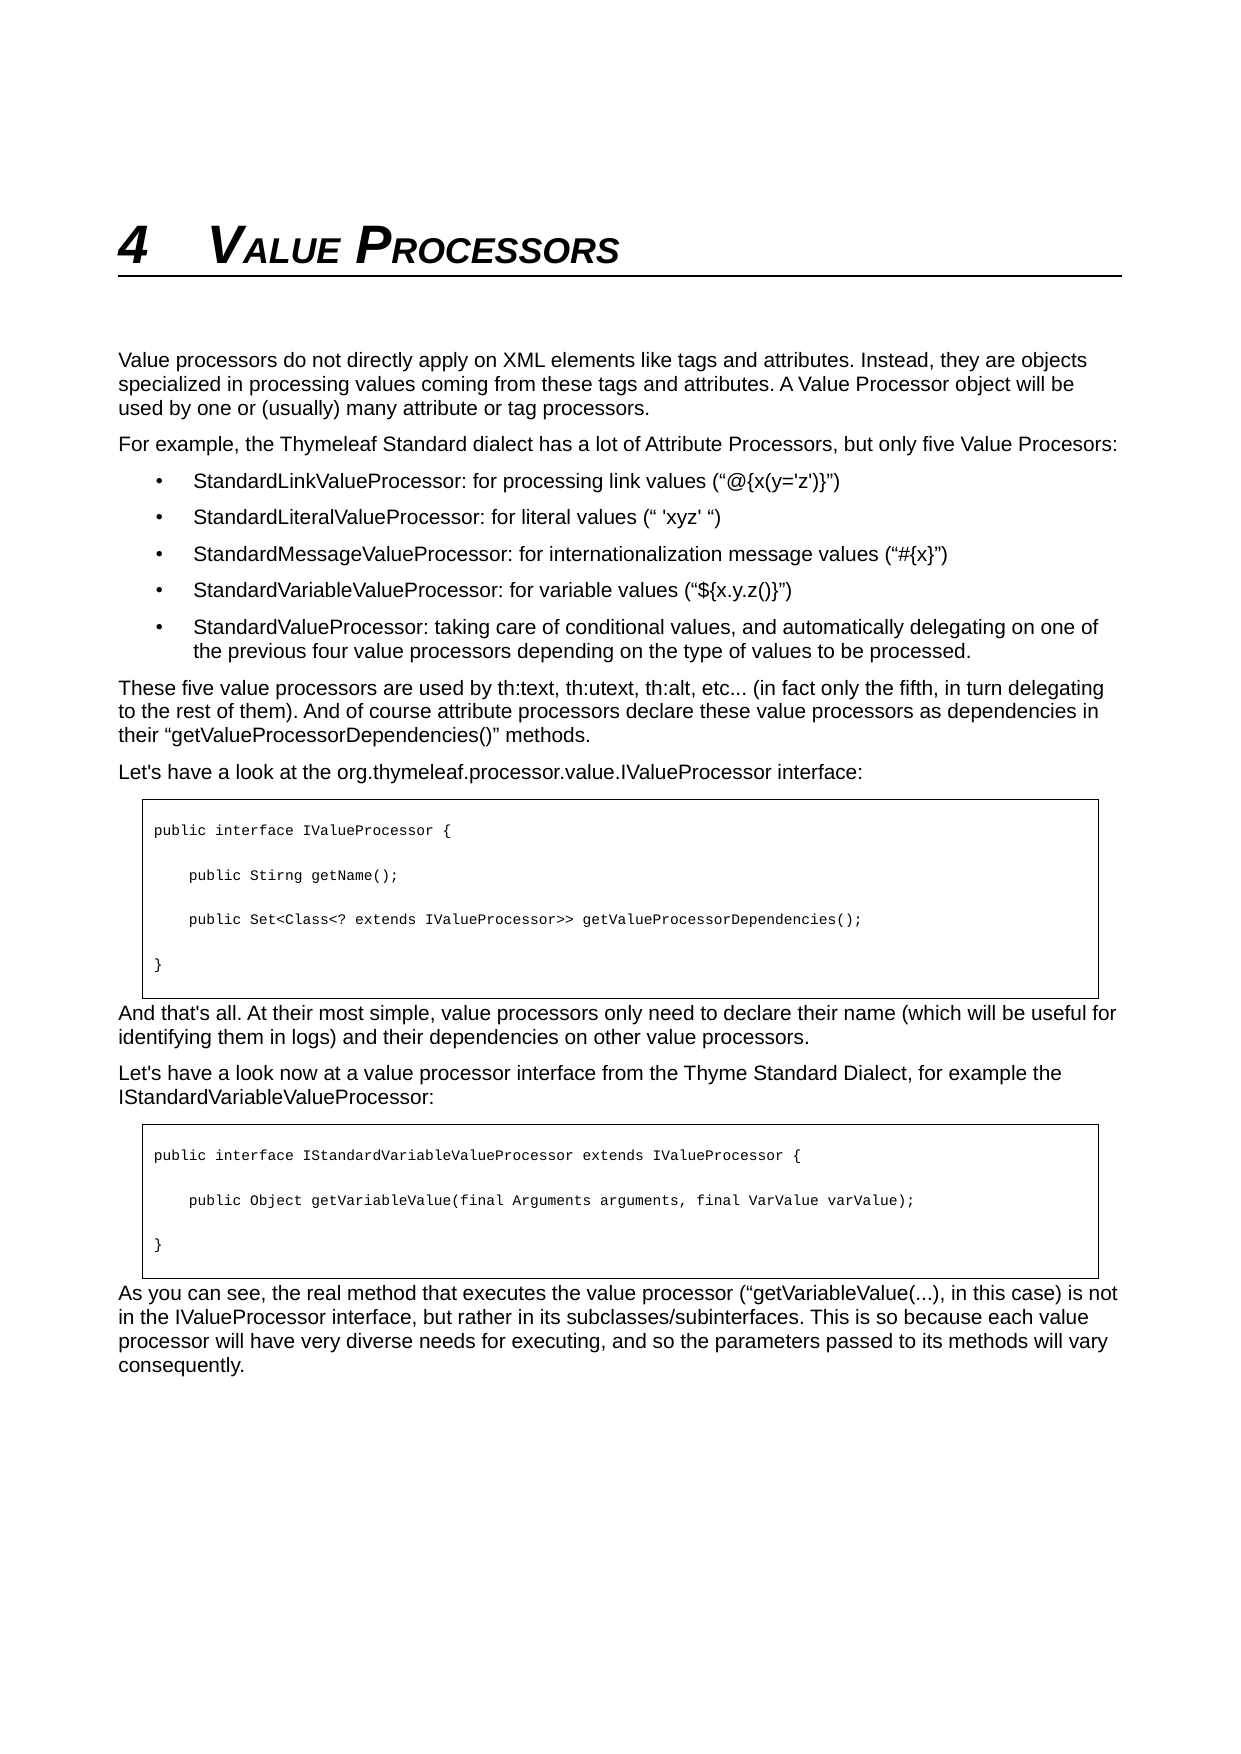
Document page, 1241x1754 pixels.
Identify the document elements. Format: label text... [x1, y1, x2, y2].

text And that's all. At their most simple, value processors only need to declare their name (which will be useful for identifying them in logs) and their dependencies on other value processors. [118, 1001, 1122, 1048]
text public Stirng getName(); [143, 844, 1098, 884]
text Value processors do not directly apply on XML elements like tags and attributes. Instead, they are objects specialized in processing values coming from these tags and attributes. A Value Processor object will be used by one or (usually) many attribute or tag processors. [118, 348, 1122, 420]
text These five value processors are used by th:text, th:utext, th:alt, etc... (in fact only the fifth, in turn delegating to the rest of them). And of course attribute processors declare these value processors as dependencies in their “getValueProcessorDependencies()” methods. [118, 675, 1122, 747]
text public Object getVariableValue(final Arguments arguments, final VarValue varValue); [143, 1169, 1098, 1209]
list StandardVariableValueProcessor: for variable values (“${x.y.z()}”) [156, 578, 1122, 602]
subtitle Value Processors [118, 213, 1122, 275]
list StandardLinkValueProcessor: for processing link values (“@{x(y='z')}”) [156, 469, 1122, 493]
text } [143, 1214, 1098, 1278]
text public interface IStandardVariableValueProcessor extends IValueProcessor { [143, 1125, 1098, 1164]
text For example, the Thymeleaf Standard dialect has a lot of Attribute Processors, but only five Value Procesors: [118, 432, 1122, 456]
text public Set<Class<? extends IValueProcessor>> getValueProcessorDependencies(); [143, 889, 1098, 929]
text As you can see, the real method that executes the value processor (“getVariableValue(...), in this case) is not in the IValueProcessor interface, but rather in its subclasses/subinterfaces. This is so because each value processor will have very diverse needs for executing, and so the parameters passed to its methods will vary consequently. [118, 1281, 1122, 1377]
list StandardValueProcessor: taking care of conditional values, and automatically delegating on one of the previous four value processors depending on the type of values to be processed. [156, 615, 1122, 663]
text public interface IValueProcessor { [143, 800, 1098, 839]
text Let's have a look at the org.thymeleaf.processor.value.IValueProcessor interface: [118, 760, 1122, 784]
text } [143, 933, 1098, 998]
list StandardLiteralValueProcessor: for literal values (“ 'xyz' “) [156, 505, 1122, 529]
list StandardMessageValueProcessor: for internationalization message values (“#{x}”) [156, 542, 1122, 566]
text Let's have a look now at a value processor interface from the Thyme Standard Dialect, for example the IStandardVariableValueProcessor: [118, 1061, 1122, 1109]
